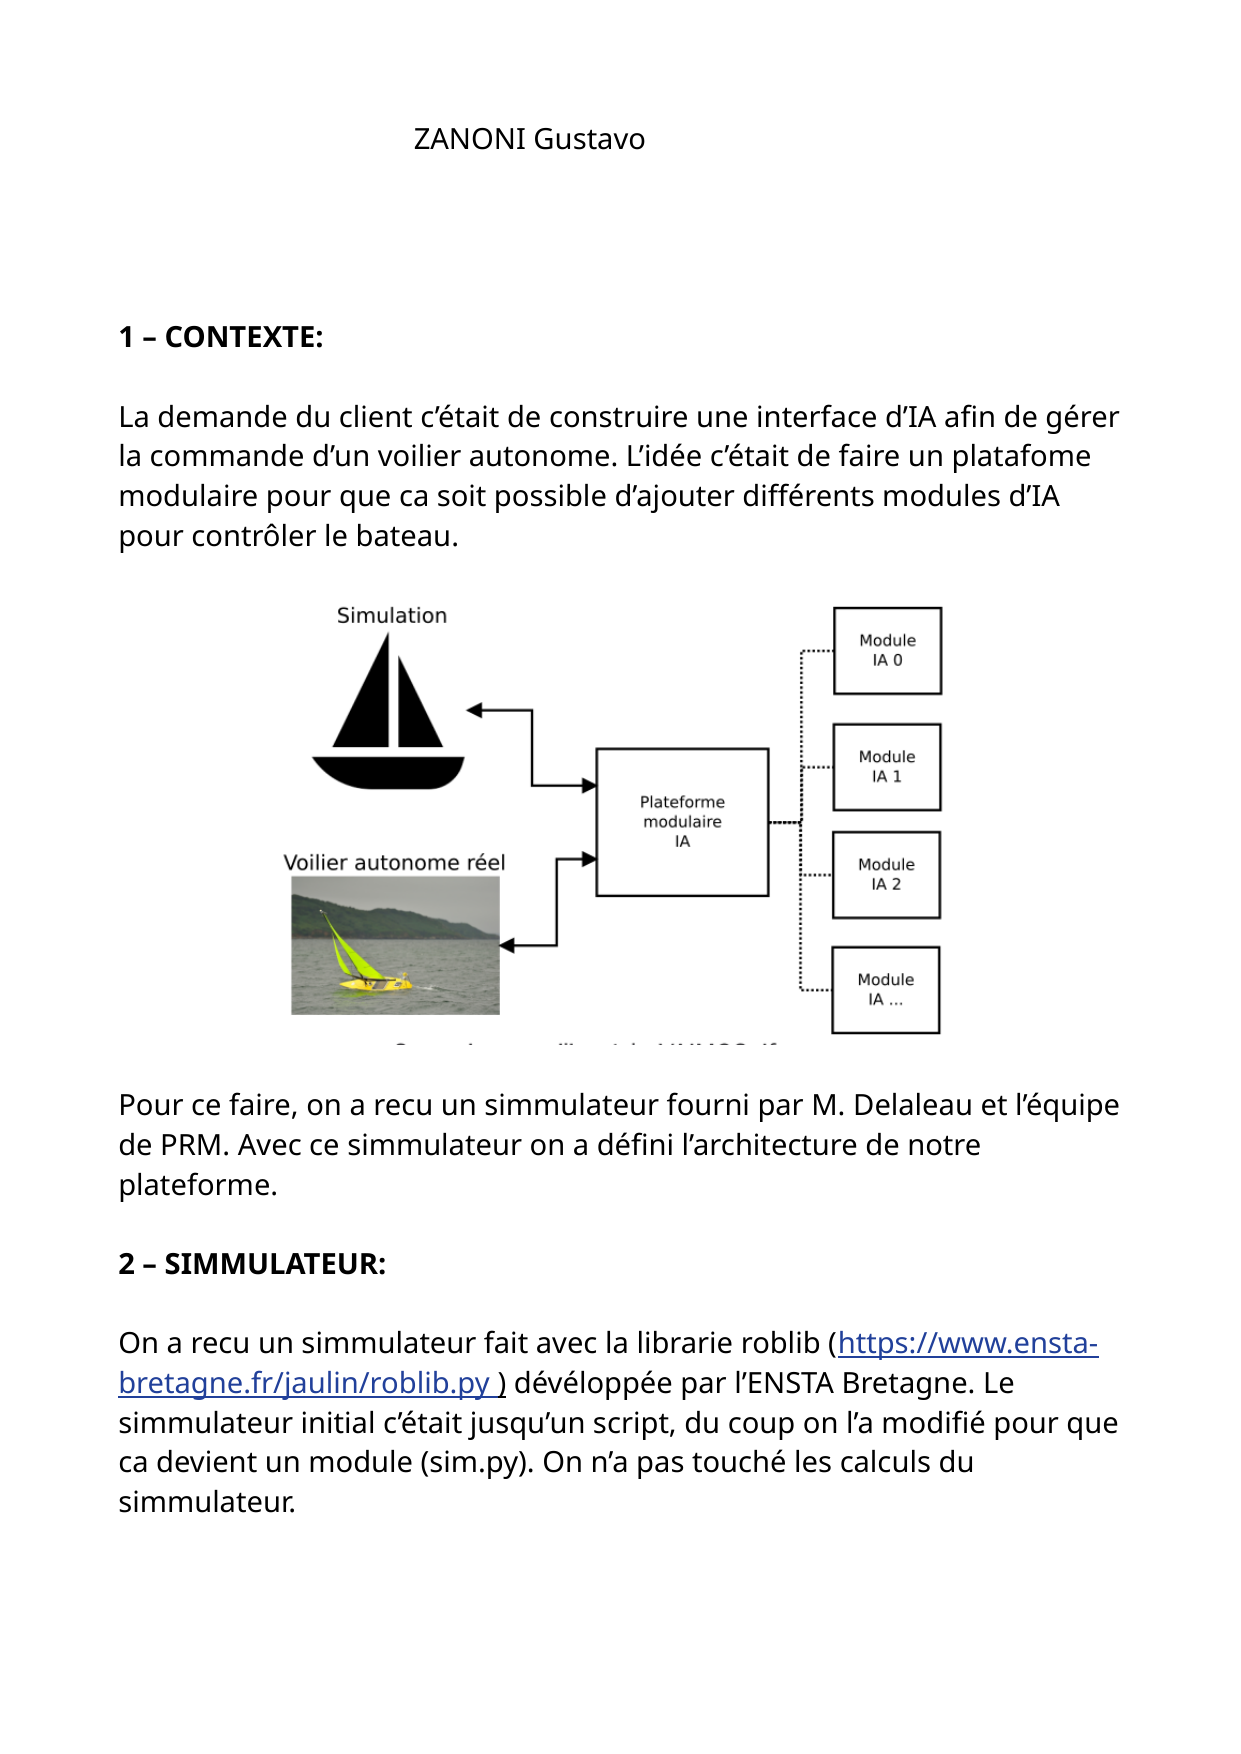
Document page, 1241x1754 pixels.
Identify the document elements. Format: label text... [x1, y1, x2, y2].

text 1 – CONTEXTE: [118, 317, 1122, 356]
text ZANONI Gustavo [118, 118, 1122, 158]
text 2 – SIMMULATEUR: [118, 1243, 1122, 1283]
text La demande du client c’était de construire une interface d’IA afin de gérer la commande d’un voilier autonome. L’idée c’était de faire un platafome modulaire pour que ca soit possible d’ajouter différents modules d’IA pour contrôler le bateau. [118, 396, 1122, 555]
text Pour ce faire, on a recu un simmulateur fourni par M. Delaleau et l’équipe de PRM. Avec ce simmulateur on a défini l’architecture de notre plateforme. [118, 1084, 1122, 1203]
picture [231, 594, 1009, 1045]
text On a recu un simmulateur fait avec la librarie roblib (https://www.ensta-bretagne.fr/jaulin/roblib.py ) dévéloppée par l’ENSTA Bretagne. Le simmulateur initial c’était jusqu’un script, du coup on l’a modifié pour que ca devient un module (sim.py). On n’a pas touché les calculs du simmulateur. [118, 1322, 1122, 1521]
